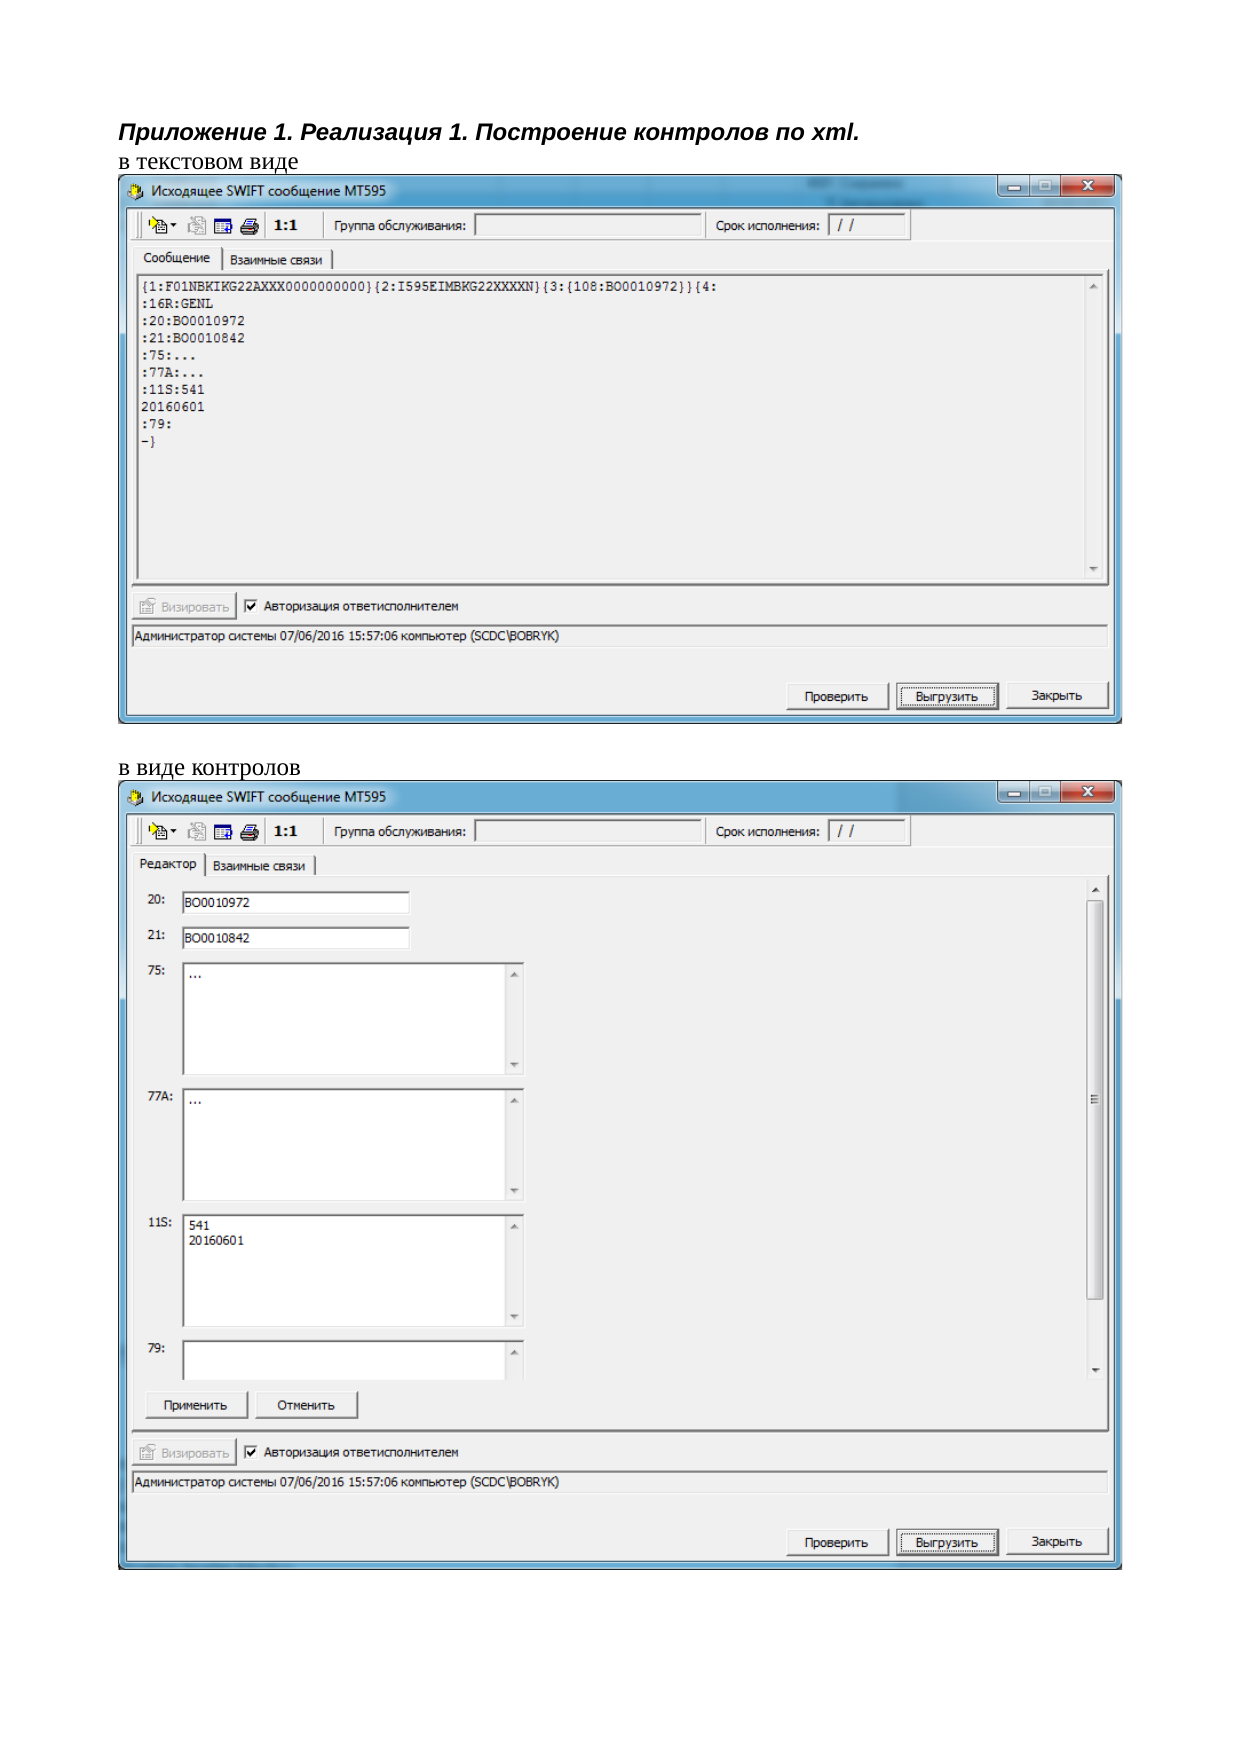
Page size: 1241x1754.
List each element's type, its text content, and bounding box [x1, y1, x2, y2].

text Приложение 1. Реализация 1. Построение контролов по xml. [118, 118, 1122, 146]
text в виде контролов [118, 752, 1122, 780]
text в текстовом виде [118, 146, 1122, 174]
